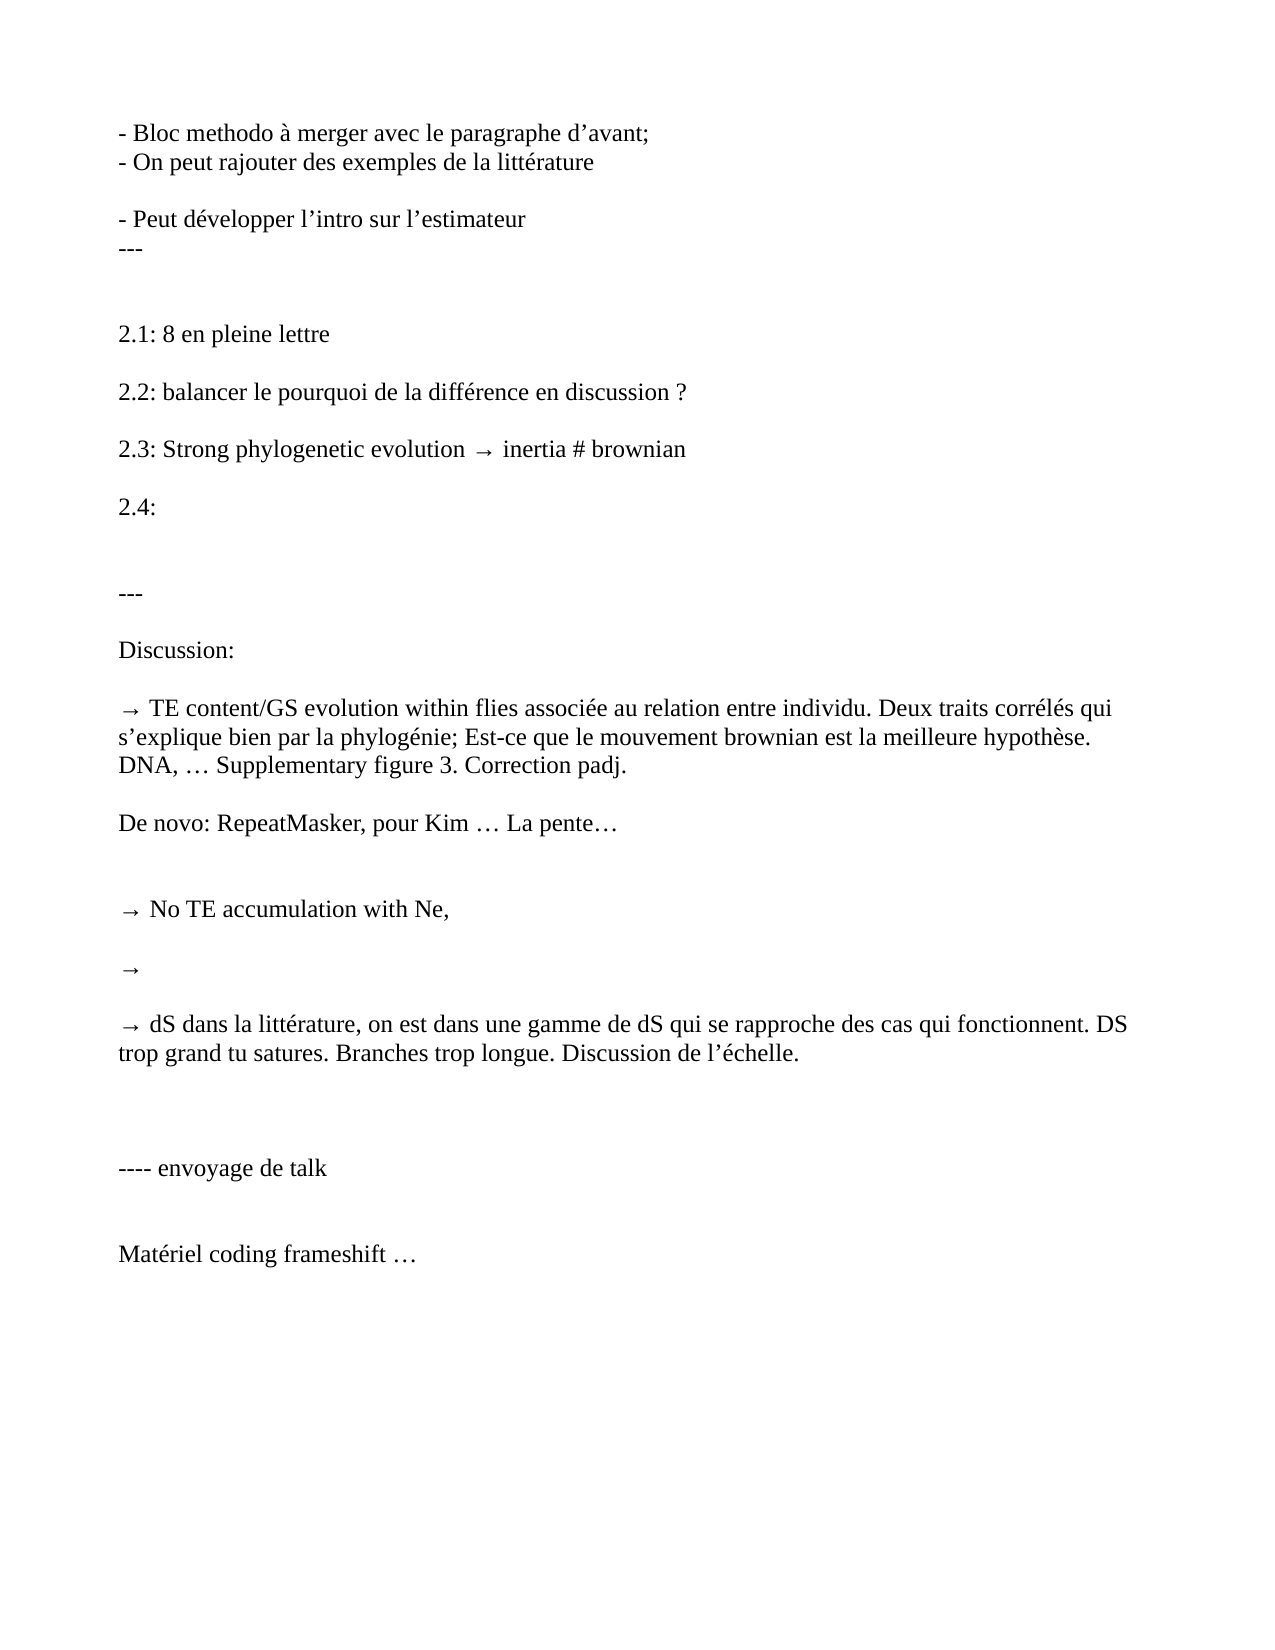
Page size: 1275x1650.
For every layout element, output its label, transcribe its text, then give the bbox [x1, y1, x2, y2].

text → TE content/GS evolution within flies associée au relation entre individu. Deux traits corrélés qui s’explique bien par la phylogénie; Est-ce que le mouvement brownian est la meilleure hypothèse. DNA, … Supplementary figure 3. Correction padj. [118, 693, 1157, 779]
text - On peut rajouter des exemples de la littérature [118, 147, 1157, 176]
text De novo: RepeatMasker, pour Kim … La pente… [118, 808, 1157, 837]
text Discussion: [118, 636, 1157, 664]
text → dS dans la littérature, on est dans une gamme de dS qui se rapproche des cas qui fonctionnent. DS trop grand tu satures. Branches trop longue. Discussion de l’échelle. [118, 1009, 1157, 1067]
text → No TE accumulation with Ne, [118, 894, 1157, 923]
text 2.3: Strong phylogenetic evolution → inertia # brownian [118, 434, 1157, 463]
text --- [118, 233, 1157, 262]
text - Bloc methodo à merger avec le paragraphe d’avant; [118, 118, 1157, 147]
text 2.2: balancer le pourquoi de la différence en discussion ? [118, 377, 1157, 406]
text - Peut développer l’intro sur l’estimateur [118, 204, 1157, 233]
text --- [118, 578, 1157, 607]
text 2.1: 8 en pleine lettre [118, 319, 1157, 348]
text → [118, 952, 1157, 981]
text Matériel coding frameshift … [118, 1239, 1157, 1268]
text 2.4: [118, 492, 1157, 521]
text ---- envoyage de talk [118, 1153, 1157, 1182]
